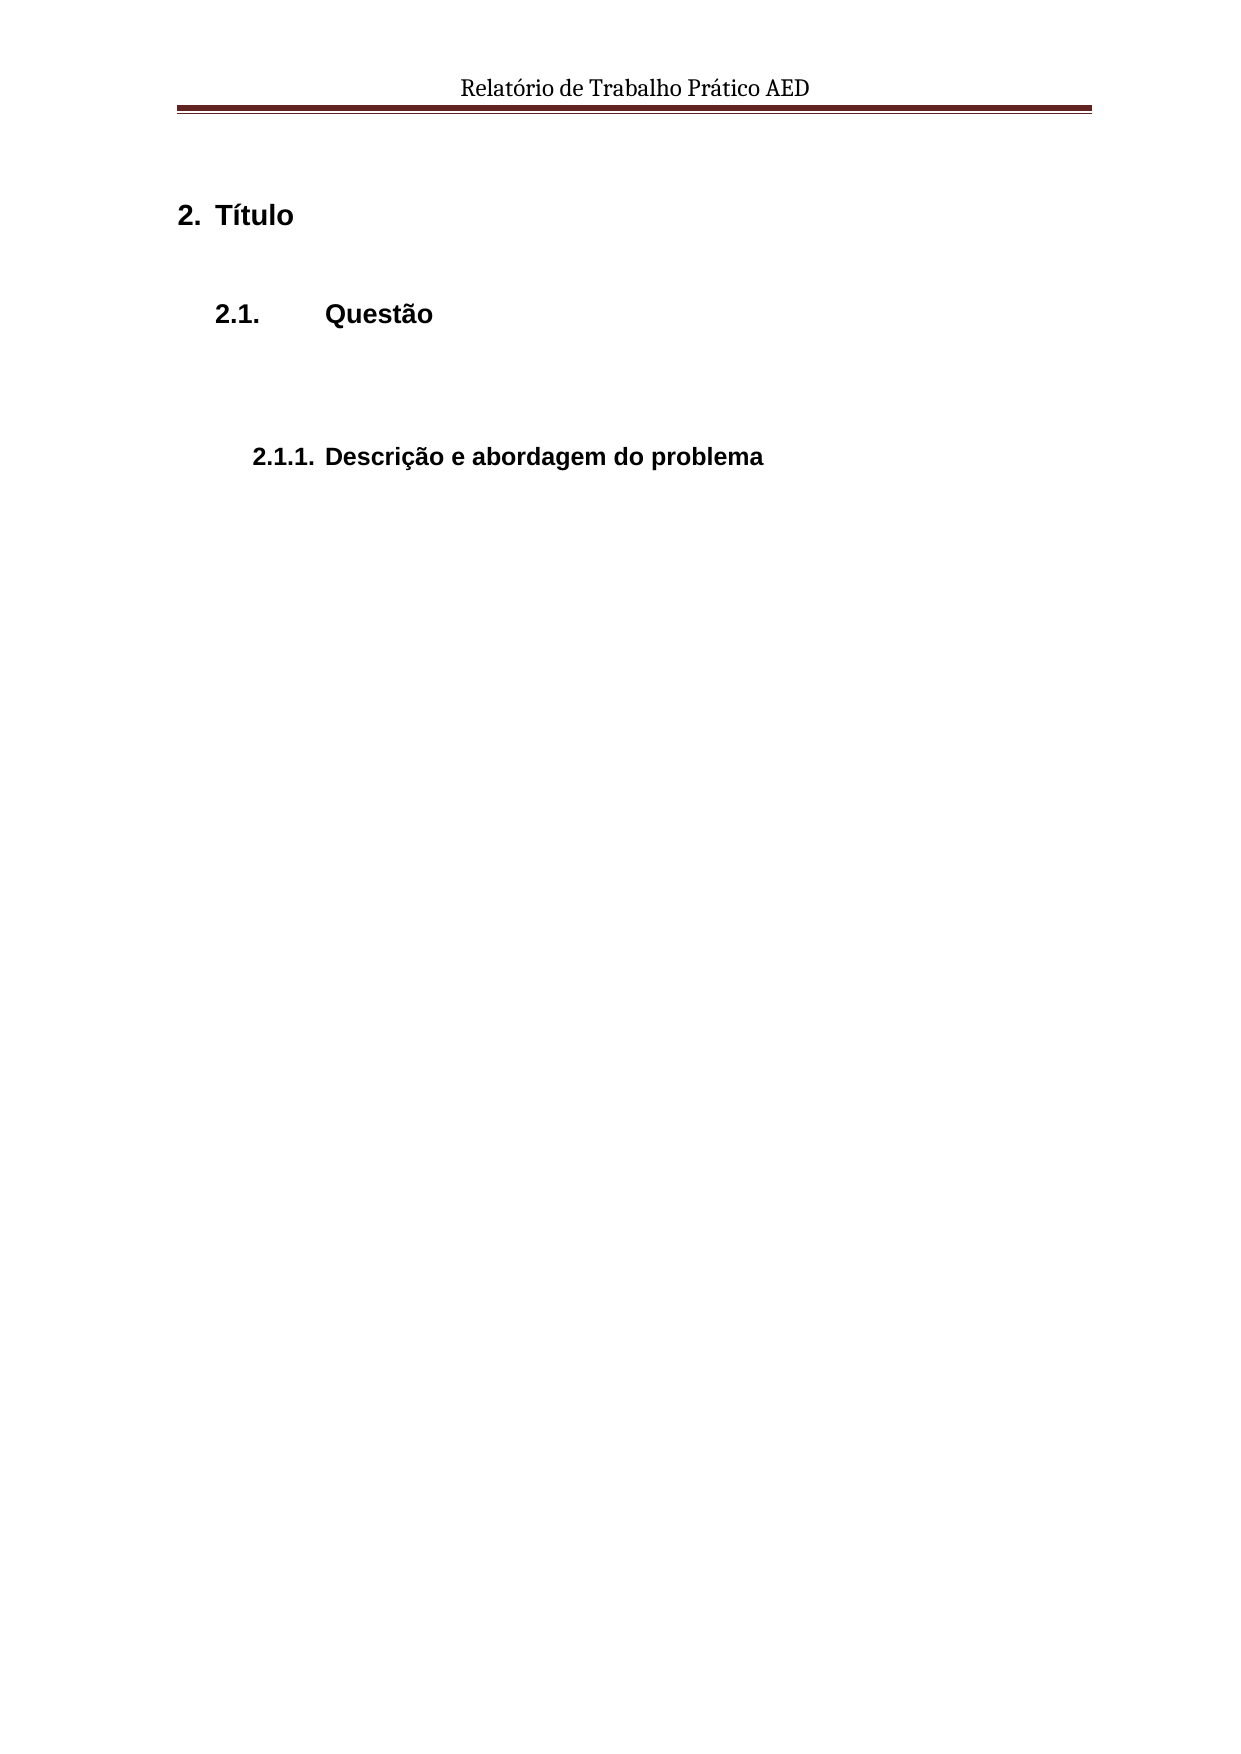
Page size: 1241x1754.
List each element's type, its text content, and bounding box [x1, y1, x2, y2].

subtitle Título [177, 198, 1092, 231]
subtitle Questão [215, 298, 1092, 329]
subtitle Descrição e abordagem do problema [252, 442, 1092, 471]
